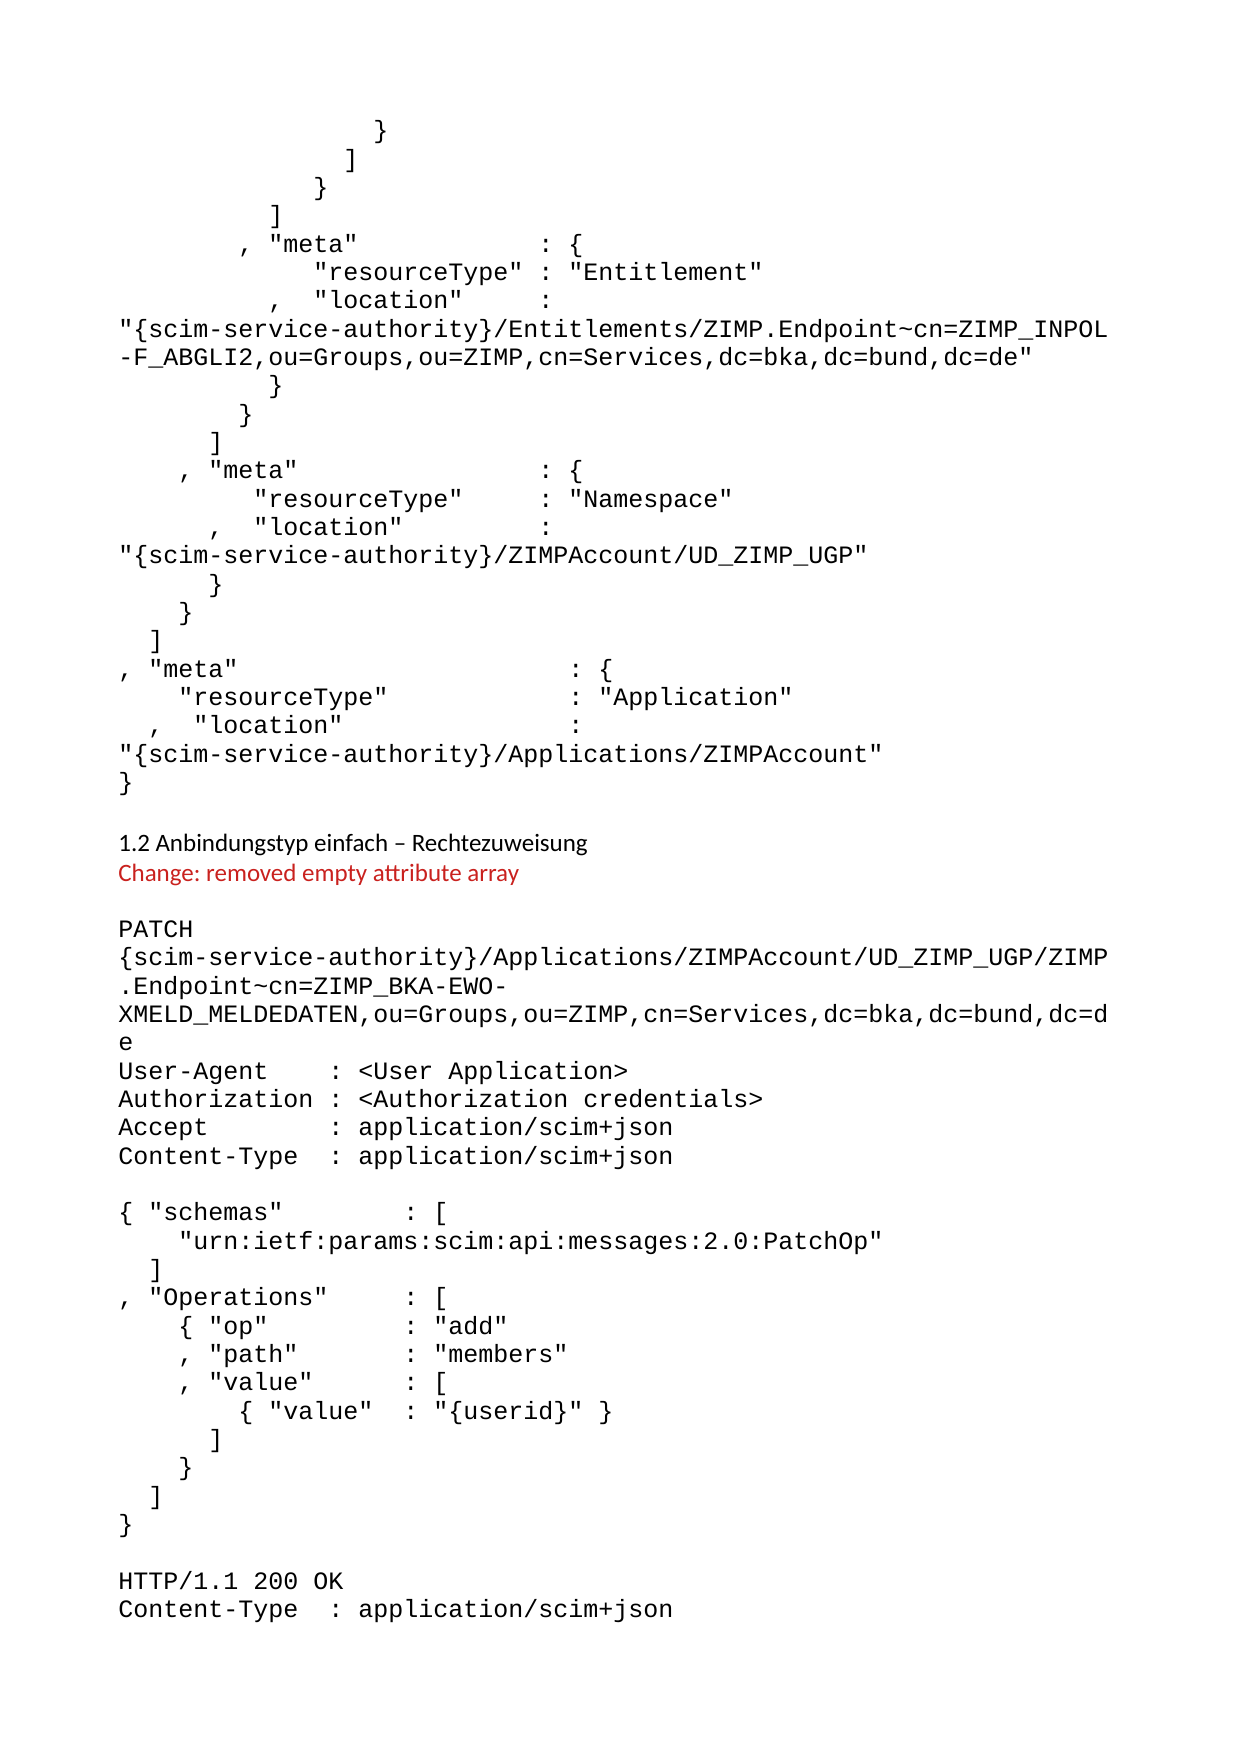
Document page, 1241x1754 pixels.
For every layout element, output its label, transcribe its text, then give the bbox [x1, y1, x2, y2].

text } [118, 175, 1122, 203]
text PATCH {scim-service-authority}/Applications/ZIMPAccount/UD_ZIMP_UGP/ZIMP.Endpoint~cn=ZIMP_BKA-EWO-XMELD_MELDEDATEN,ou=Groups,ou=ZIMP,cn=Services,dc=bka,dc=bund,dc=de [118, 917, 1122, 1058]
text , "meta" : { [118, 231, 1122, 260]
text , "location" : "{scim-service-authority}/Entitlements/ZIMP.Endpoint~cn=ZIMP_INPOL-F_ABGLI2,ou=Groups,ou=ZIMP,cn=Services,dc=bka,dc=bund,dc=de" [118, 288, 1122, 373]
text } [118, 770, 1122, 798]
text , "Operations" : [ [118, 1285, 1122, 1313]
text } [118, 118, 1122, 146]
text ] [118, 1257, 1122, 1285]
text } [118, 1512, 1122, 1540]
text , "meta" : { [118, 458, 1122, 486]
text Content-Type : application/scim+json [118, 1143, 1122, 1172]
text } [118, 571, 1122, 600]
text "resourceType" : "Namespace" [118, 486, 1122, 515]
text ] [118, 430, 1122, 458]
text , "location" : "{scim-service-authority}/Applications/ZIMPAccount" [118, 713, 1122, 770]
text } [118, 1455, 1122, 1483]
text Accept : application/scim+json [118, 1115, 1122, 1143]
text } [118, 373, 1122, 401]
text , "value" : [ [118, 1370, 1122, 1398]
text , "path" : "members" [118, 1342, 1122, 1370]
text ] [118, 1427, 1122, 1455]
text { "schemas" : [ [118, 1200, 1122, 1228]
text , "location" : "{scim-service-authority}/ZIMPAccount/UD_ZIMP_UGP" [118, 515, 1122, 571]
text ] [118, 628, 1122, 656]
text ] [118, 1483, 1122, 1512]
text ] [118, 146, 1122, 175]
text , "meta" : { [118, 656, 1122, 685]
text User-Agent : <User Application> [118, 1058, 1122, 1087]
text "urn:ietf:params:scim:api:messages:2.0:PatchOp" [118, 1228, 1122, 1257]
text } [118, 600, 1122, 628]
text { "op" : "add" [118, 1313, 1122, 1342]
text Authorization : <Authorization credentials> [118, 1087, 1122, 1115]
text HTTP/1.1 200 OK [118, 1568, 1122, 1597]
text 1.2 Anbindungstyp einfach – Rechtezuweisung [118, 827, 1122, 857]
text Content-Type : application/scim+json [118, 1597, 1122, 1625]
text Change: removed empty attribute array [118, 857, 1122, 888]
text "resourceType" : "Application" [118, 685, 1122, 713]
text ] [118, 203, 1122, 231]
text "resourceType" : "Entitlement" [118, 260, 1122, 288]
text } [118, 401, 1122, 430]
text { "value" : "{userid}" } [118, 1398, 1122, 1427]
